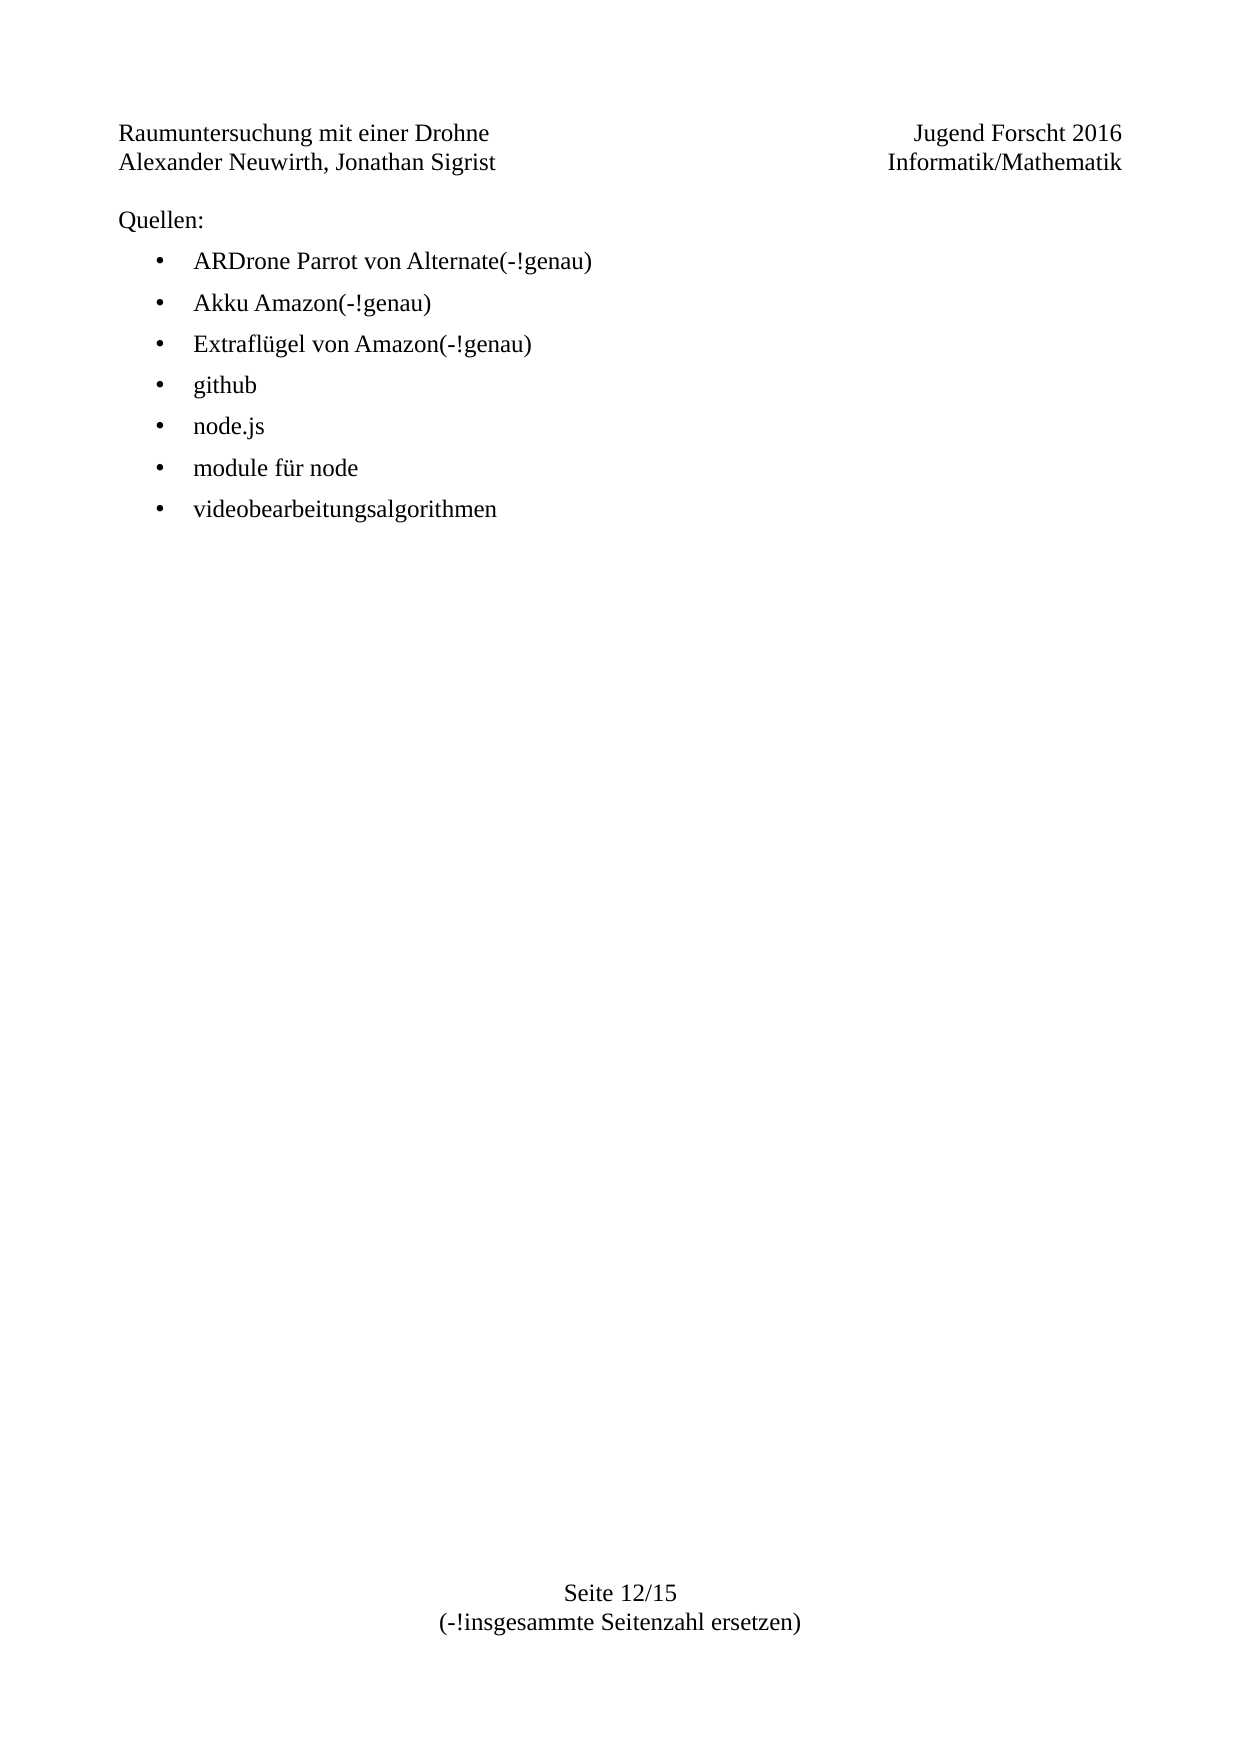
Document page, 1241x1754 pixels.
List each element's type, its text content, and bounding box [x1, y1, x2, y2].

list Extraflügel von Amazon(-!genau) [156, 329, 1122, 358]
list github [156, 370, 1122, 399]
list module für node [156, 453, 1122, 481]
text Quellen: [118, 205, 1122, 234]
list node.js [156, 411, 1122, 440]
list ARDrone Parrot von Alternate(-!genau) [156, 246, 1122, 275]
list videobearbeitungsalgorithmen [156, 494, 1122, 523]
list Akku Amazon(-!genau) [156, 288, 1122, 316]
